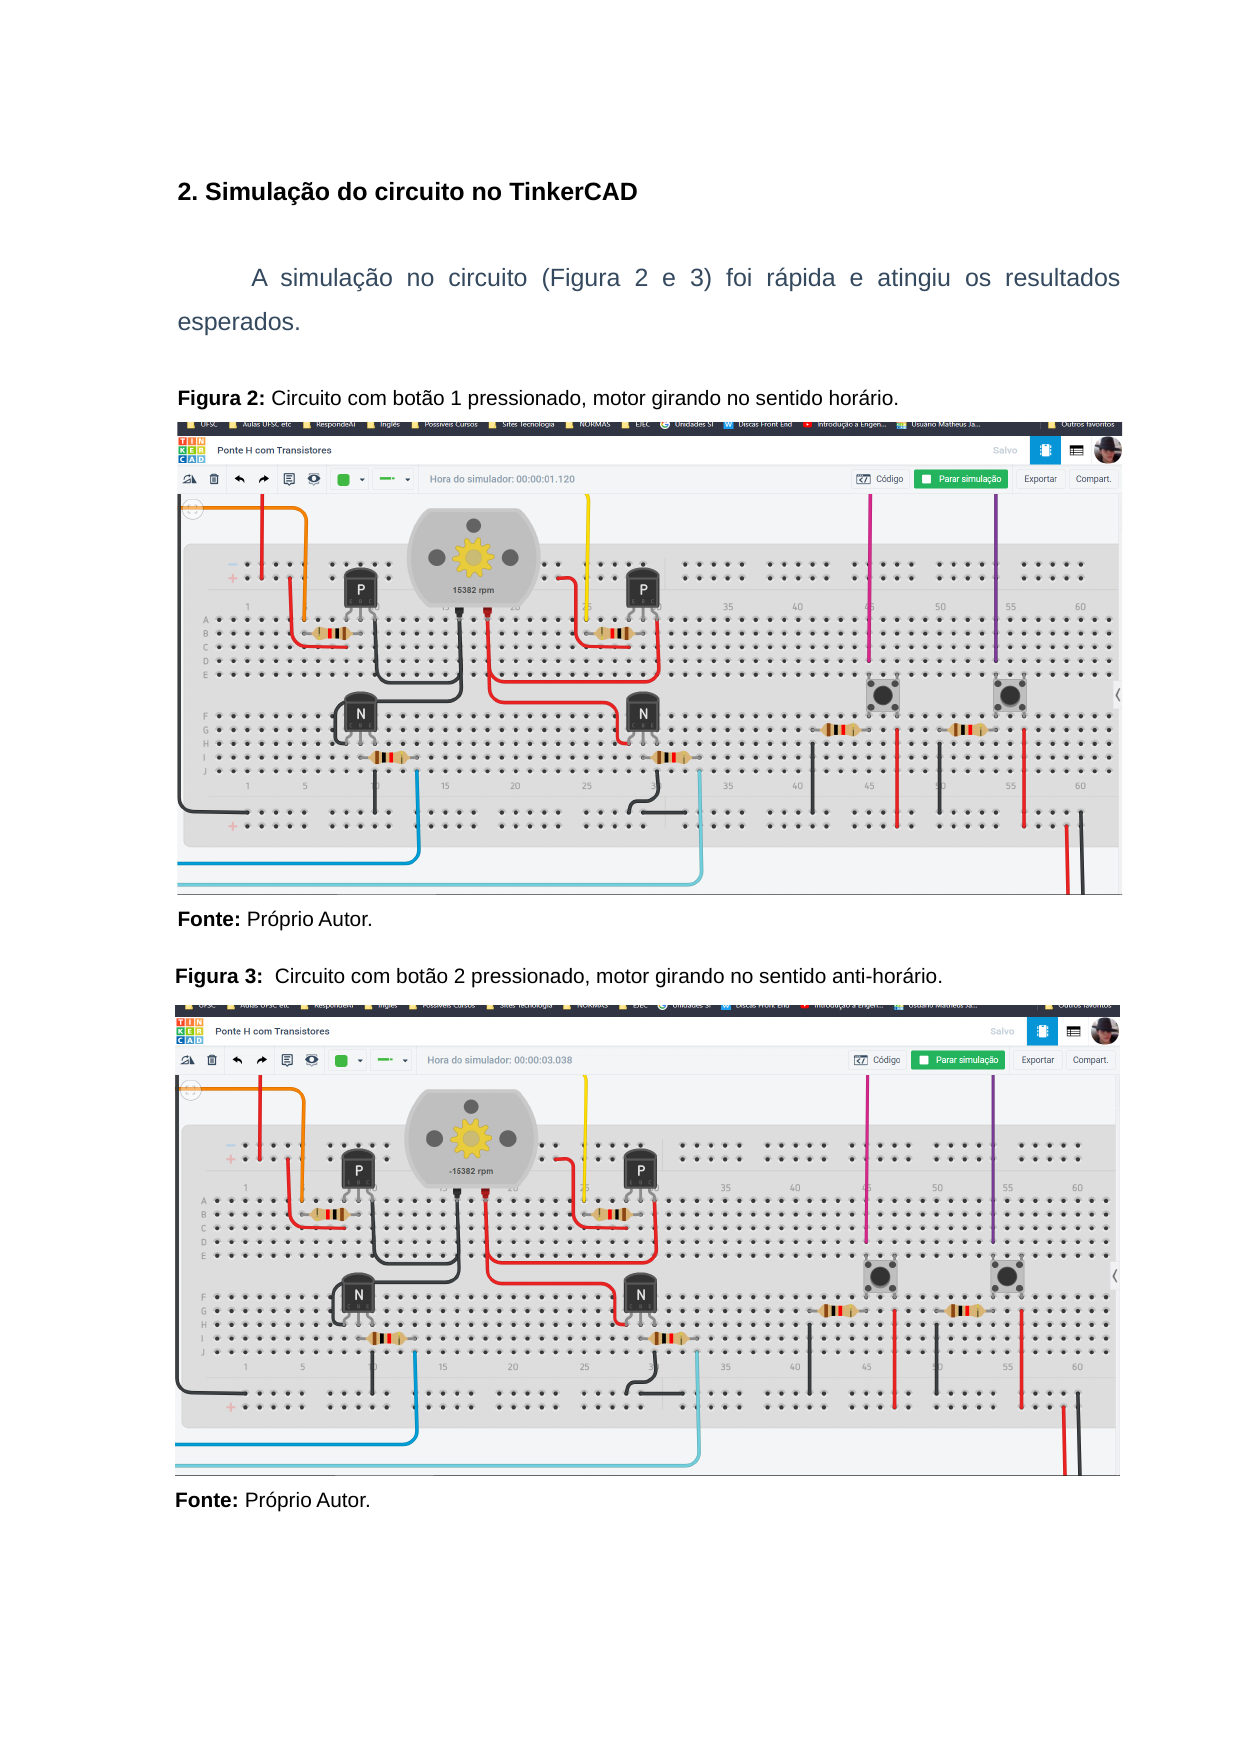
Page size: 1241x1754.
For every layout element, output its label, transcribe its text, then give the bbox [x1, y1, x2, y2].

text A simulação no circuito (Figura 2 e 3) foi rápida e atingiu os resultados esperados. [177, 263, 1122, 335]
text Fonte: Próprio Autor. [177, 895, 1122, 931]
text Fonte: Próprio Autor. [175, 1476, 1120, 1512]
text Figura 2: Circuito com botão 1 pressionado, motor girando no sentido horário. [177, 386, 1122, 422]
text [175, 1512, 1120, 1533]
text Figura 3: Circuito com botão 2 pressionado, motor girando no sentido anti-horário. [175, 964, 1120, 988]
picture [177, 422, 1123, 895]
picture [175, 1005, 1120, 1476]
text 2. Simulação do circuito no TinkerCAD [177, 177, 1122, 206]
